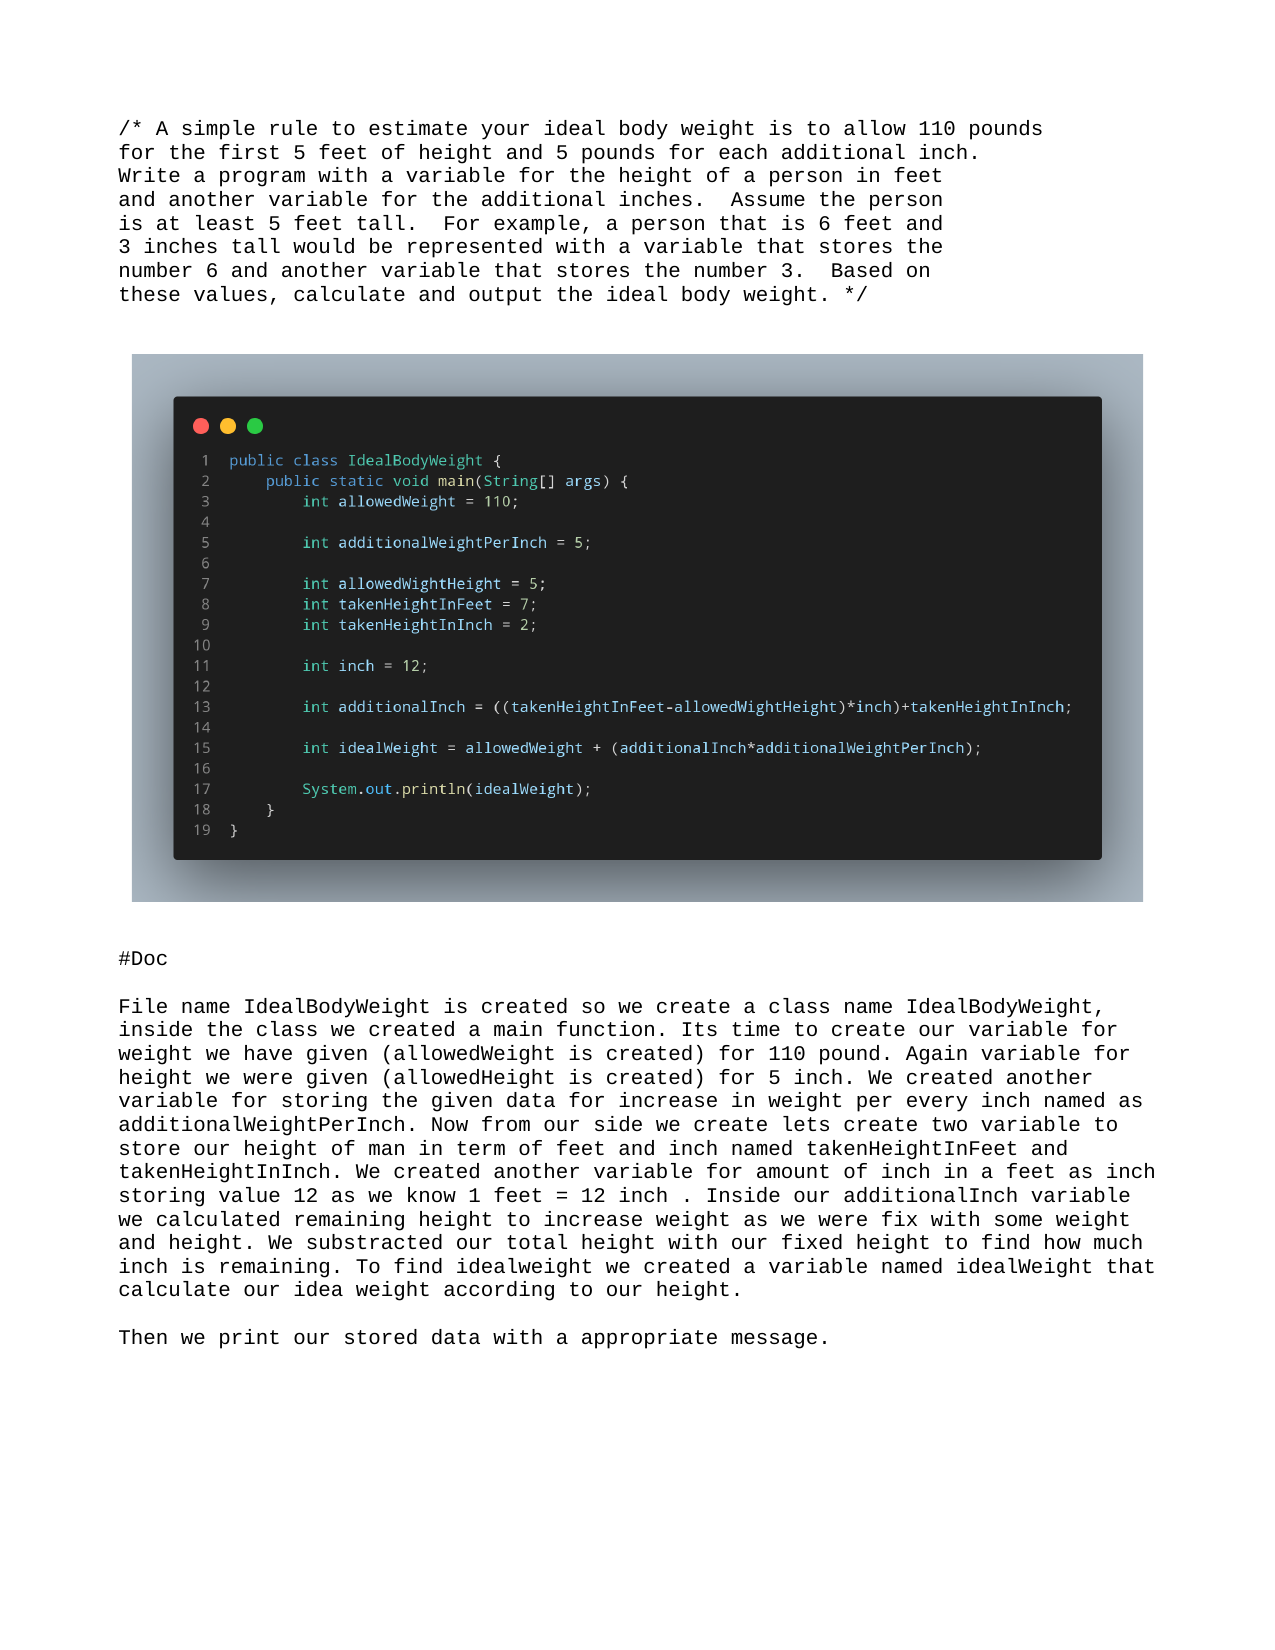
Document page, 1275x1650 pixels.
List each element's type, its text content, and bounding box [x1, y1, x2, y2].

text 3 inches tall would be represented with a variable that stores the [118, 236, 1157, 260]
text /* A simple rule to estimate your ideal body weight is to allow 110 pounds [118, 118, 1157, 142]
text and another variable for the additional inches. Assume the person [118, 189, 1157, 213]
text storing value 12 as we know 1 feet = 12 inch . Inside our additionalInch variable we calculated remaining height to increase weight as we were fix with some weight and height. We substracted our total height with our fixed height to find how much inch is remaining. To find idealweight we created a variable named idealWeight that calculate our idea weight according to our height. [118, 1185, 1157, 1303]
text #Doc [118, 948, 1157, 972]
text Then we print our stored data with a appropriate message. [118, 1327, 1157, 1350]
text Write a program with a variable for the height of a person in feet [118, 165, 1157, 189]
text is at least 5 feet tall. For example, a person that is 6 feet and [118, 213, 1157, 236]
text these values, calculate and output the ideal body weight. */ [118, 284, 1157, 307]
text for the first 5 feet of height and 5 pounds for each additional inch. [118, 142, 1157, 165]
text number 6 and another variable that stores the number 3. Based on [118, 260, 1157, 284]
picture [131, 354, 1144, 902]
text File name IdealBodyWeight is created so we create a class name IdealBodyWeight, inside the class we created a main function. Its time to create our variable for weight we have given (allowedWeight is created) for 110 pound. Again variable for height we were given (allowedHeight is created) for 5 inch. We created another variable for storing the given data for increase in weight per every inch named as additionalWeightPerInch. Now from our side we create lets create two variable to store our height of man in term of feet and inch named takenHeightInFeet and takenHeightInInch. We created another variable for amount of inch in a feet as inch [118, 996, 1157, 1185]
